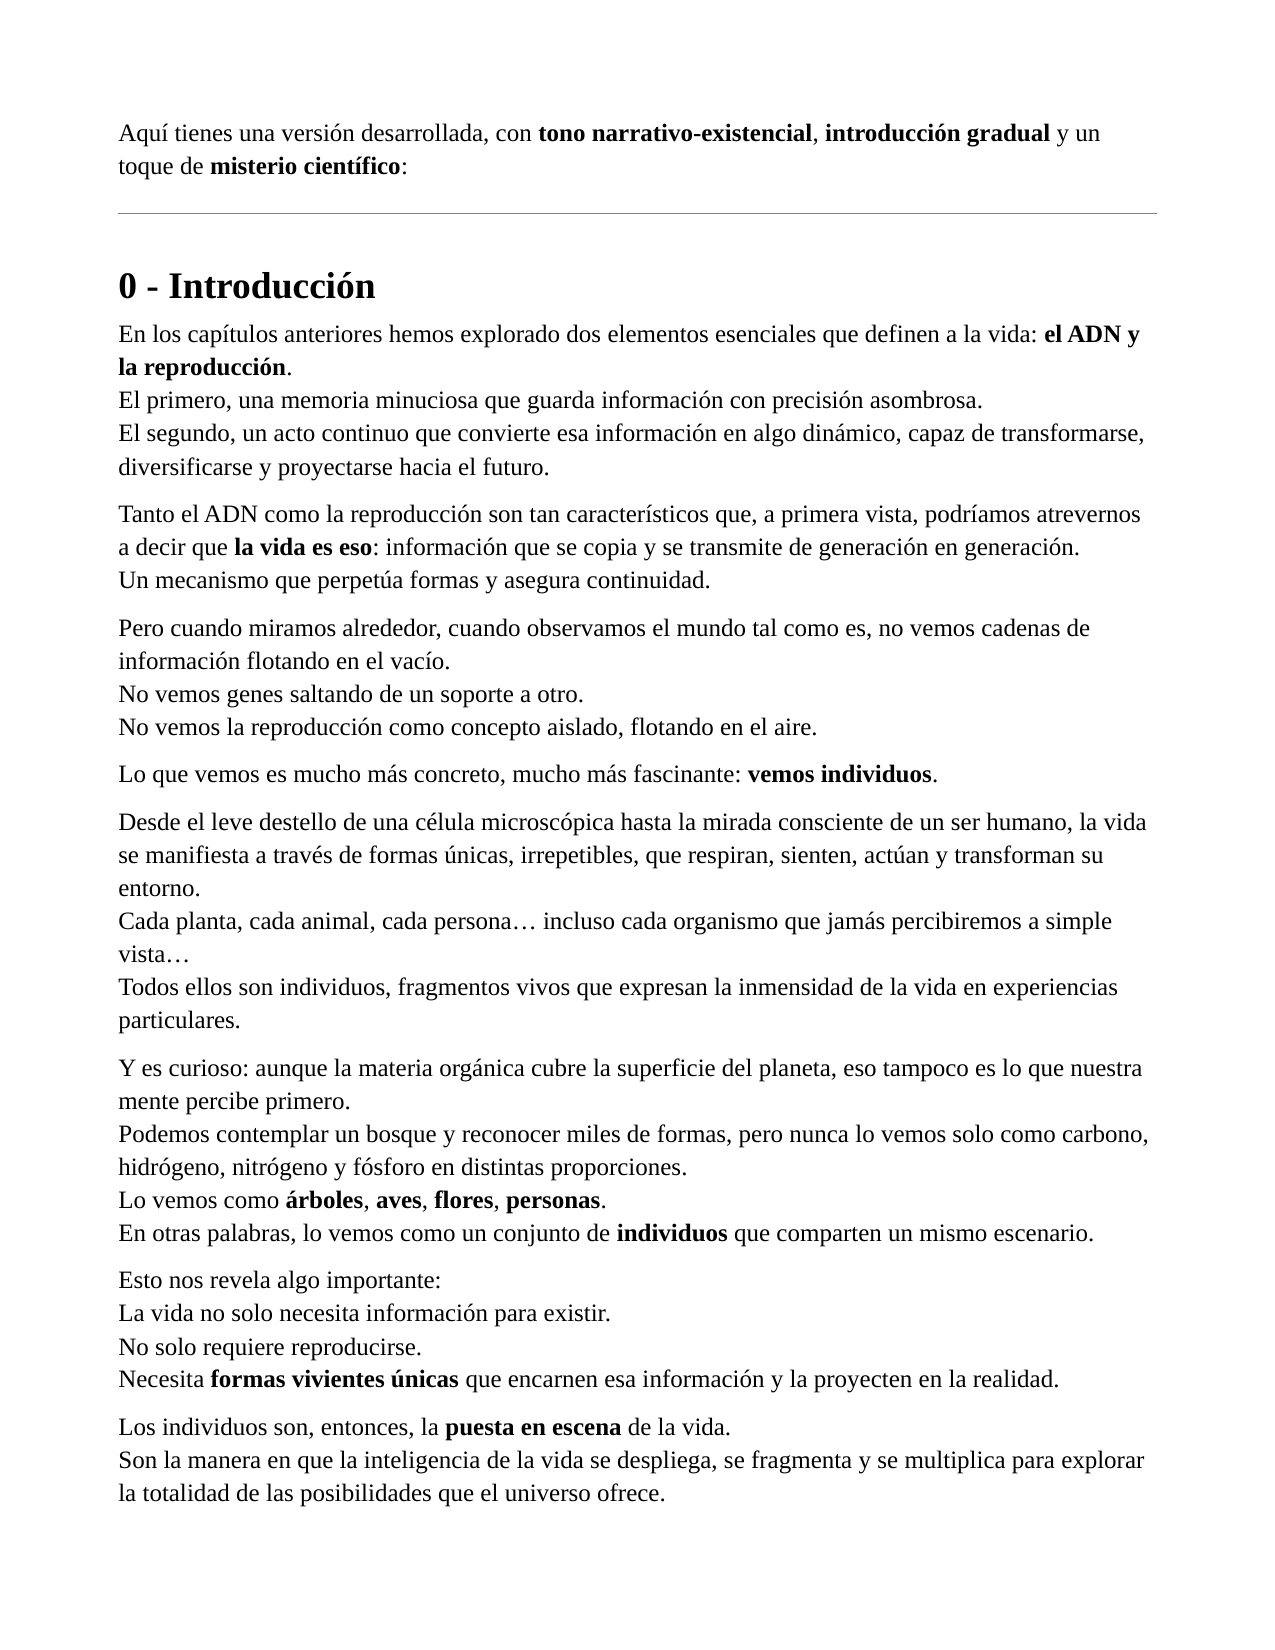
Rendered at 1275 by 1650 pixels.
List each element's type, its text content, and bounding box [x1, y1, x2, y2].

text Y es curioso: aunque la materia orgánica cubre la superficie del planeta, eso tampoco es lo que nuestra mente percibe primero. Podemos contemplar un bosque y reconocer miles de formas, pero nunca lo vemos solo como carbono, hidrógeno, nitrógeno y fósforo en distintas proporciones. Lo vemos como árboles, aves, flores, personas. En otras palabras, lo vemos como un conjunto de individuos que comparten un mismo escenario. [118, 1053, 1157, 1247]
text Tanto el ADN como la reproducción son tan característicos que, a primera vista, podríamos atrevernos a decir que la vida es eso: información que se copia y se transmite de generación en generación. Un mecanismo que perpetúa formas y asegura continuidad. [118, 499, 1157, 594]
text Lo que vemos es mucho más concreto, mucho más fascinante: vemos individuos. [118, 759, 1157, 788]
text Pero cuando miramos alrededor, cuando observamos el mundo tal como es, no vemos cadenas de información flotando en el vacío. No vemos genes saltando de un soporte a otro. No vemos la reproducción como concepto aislado, flotando en el aire. [118, 613, 1157, 741]
subtitle 0 - Introducción [118, 264, 1157, 307]
text Aquí tienes una versión desarrollada, con tono narrativo-existencial, introducción gradual y un toque de misterio científico: [118, 118, 1157, 180]
text Desde el leve destello de una célula microscópica hasta la mirada consciente de un ser humano, la vida se manifiesta a través de formas únicas, irrepetibles, que respiran, sienten, actúan y transforman su entorno. Cada planta, cada animal, cada persona… incluso cada organismo que jamás percibiremos a simple vista… Todos ellos son individuos, fragmentos vivos que expresan la inmensidad de la vida en experiencias particulares. [118, 807, 1157, 1034]
text Los individuos son, entonces, la puesta en escena de la vida. Son la manera en que la inteligencia de la vida se despliega, se fragmenta y se multiplica para explorar la totalidad de las posibilidades que el universo ofrece. [118, 1412, 1157, 1507]
text En los capítulos anteriores hemos explorado dos elementos esenciales que definen a la vida: el ADN y la reproducción. El primero, una memoria minuciosa que guarda información con precisión asombrosa. El segundo, un acto continuo que convierte esa información en algo dinámico, capaz de transformarse, diversificarse y proyectarse hacia el futuro. [118, 319, 1157, 480]
text Esto nos revela algo importante: La vida no solo necesita información para existir. No solo requiere reproducirse. Necesita formas vivientes únicas que encarnen esa información y la proyecten en la realidad. [118, 1266, 1157, 1393]
